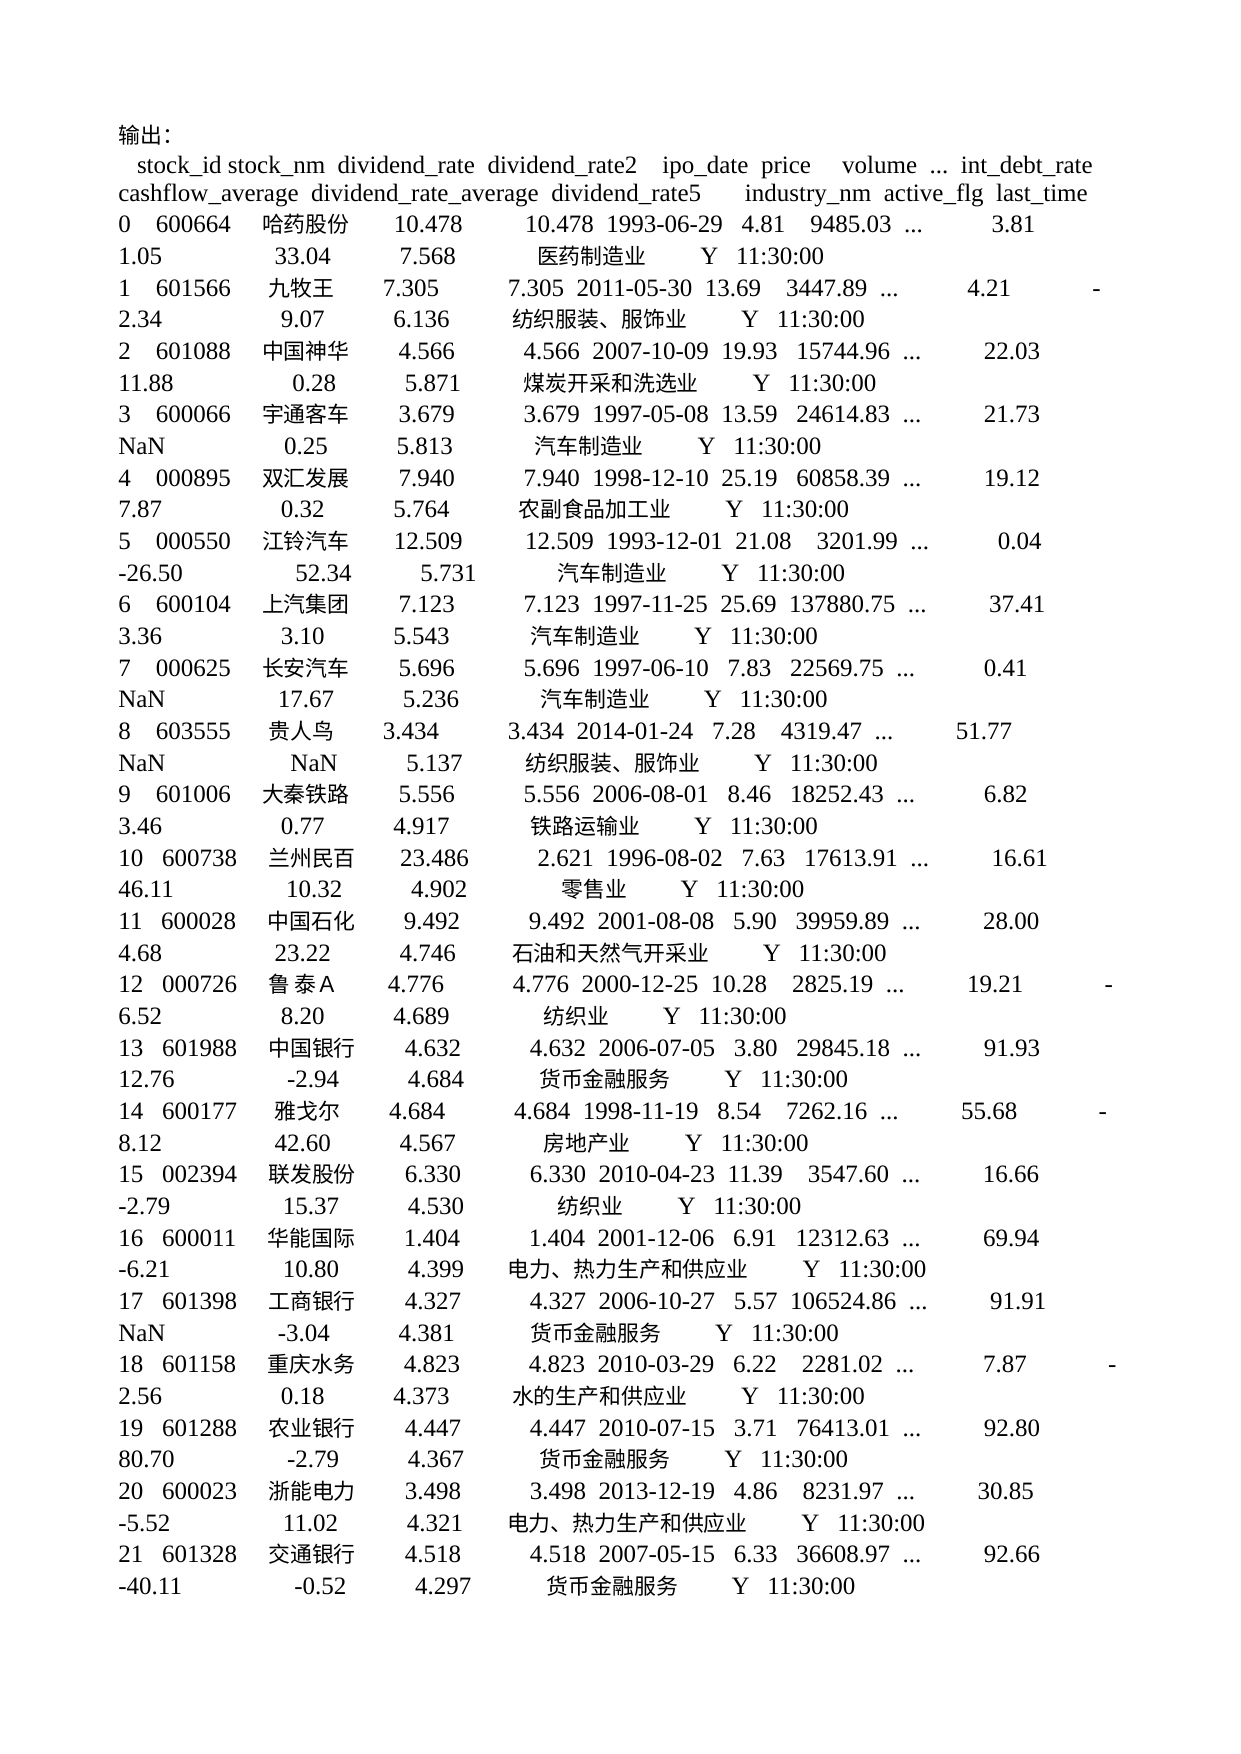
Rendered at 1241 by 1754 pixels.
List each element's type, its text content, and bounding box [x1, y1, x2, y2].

text stock_id stock_nm dividend_rate dividend_rate2 ipo_date price volume ... int_debt_rate cashflow_average dividend_rate_average dividend_rate5 industry_nm active_flg last_time [118, 150, 1122, 207]
text 21 601328 交通银行 4.518 4.518 2007-05-15 6.33 36608.97 ... 92.66 -40.11 -0.52 4.297 货币金融服务 Y 11:30:00 [118, 1537, 1122, 1601]
text 2 601088 中国神华 4.566 4.566 2007-10-09 19.93 15744.96 ... 22.03 11.88 0.28 5.871 煤炭开采和洗选业 Y 11:30:00 [118, 334, 1122, 397]
text 14 600177 雅戈尔 4.684 4.684 1998-11-19 8.54 7262.16 ... 55.68 -8.12 42.60 4.567 房地产业 Y 11:30:00 [118, 1094, 1122, 1157]
text 9 601006 大秦铁路 5.556 5.556 2006-08-01 8.46 18252.43 ... 6.82 3.46 0.77 4.917 铁路运输业 Y 11:30:00 [118, 777, 1122, 841]
text 16 600011 华能国际 1.404 1.404 2001-12-06 6.91 12312.63 ... 69.94 -6.21 10.80 4.399 电力、热力生产和供应业 Y 11:30:00 [118, 1221, 1122, 1284]
text 15 002394 联发股份 6.330 6.330 2010-04-23 11.39 3547.60 ... 16.66 -2.79 15.37 4.530 纺织业 Y 11:30:00 [118, 1157, 1122, 1221]
text 13 601988 中国银行 4.632 4.632 2006-07-05 3.80 29845.18 ... 91.93 12.76 -2.94 4.684 货币金融服务 Y 11:30:00 [118, 1031, 1122, 1094]
text 6 600104 上汽集团 7.123 7.123 1997-11-25 25.69 137880.75 ... 37.41 3.36 3.10 5.543 汽车制造业 Y 11:30:00 [118, 587, 1122, 651]
text 20 600023 浙能电力 3.498 3.498 2013-12-19 4.86 8231.97 ... 30.85 -5.52 11.02 4.321 电力、热力生产和供应业 Y 11:30:00 [118, 1474, 1122, 1537]
text 0 600664 哈药股份 10.478 10.478 1993-06-29 4.81 9485.03 ... 3.81 1.05 33.04 7.568 医药制造业 Y 11:30:00 [118, 207, 1122, 271]
text 输出： [118, 118, 1122, 150]
text 17 601398 工商银行 4.327 4.327 2006-10-27 5.57 106524.86 ... 91.91 NaN -3.04 4.381 货币金融服务 Y 11:30:00 [118, 1284, 1122, 1347]
text 8 603555 贵人鸟 3.434 3.434 2014-01-24 7.28 4319.47 ... 51.77 NaN NaN 5.137 纺织服装、服饰业 Y 11:30:00 [118, 714, 1122, 777]
text 10 600738 兰州民百 23.486 2.621 1996-08-02 7.63 17613.91 ... 16.61 46.11 10.32 4.902 零售业 Y 11:30:00 [118, 841, 1122, 904]
text 3 600066 宇通客车 3.679 3.679 1997-05-08 13.59 24614.83 ... 21.73 NaN 0.25 5.813 汽车制造业 Y 11:30:00 [118, 397, 1122, 461]
text 18 601158 重庆水务 4.823 4.823 2010-03-29 6.22 2281.02 ... 7.87 -2.56 0.18 4.373 水的生产和供应业 Y 11:30:00 [118, 1347, 1122, 1411]
text 4 000895 双汇发展 7.940 7.940 1998-12-10 25.19 60858.39 ... 19.12 7.87 0.32 5.764 农副食品加工业 Y 11:30:00 [118, 461, 1122, 524]
text 7 000625 长安汽车 5.696 5.696 1997-06-10 7.83 22569.75 ... 0.41 NaN 17.67 5.236 汽车制造业 Y 11:30:00 [118, 651, 1122, 714]
text 11 600028 中国石化 9.492 9.492 2001-08-08 5.90 39959.89 ... 28.00 4.68 23.22 4.746 石油和天然气开采业 Y 11:30:00 [118, 904, 1122, 967]
text 19 601288 农业银行 4.447 4.447 2010-07-15 3.71 76413.01 ... 92.80 80.70 -2.79 4.367 货币金融服务 Y 11:30:00 [118, 1411, 1122, 1474]
text 1 601566 九牧王 7.305 7.305 2011-05-30 13.69 3447.89 ... 4.21 -2.34 9.07 6.136 纺织服装、服饰业 Y 11:30:00 [118, 271, 1122, 334]
text 12 000726 鲁 泰Ａ 4.776 4.776 2000-12-25 10.28 2825.19 ... 19.21 -6.52 8.20 4.689 纺织业 Y 11:30:00 [118, 967, 1122, 1031]
text 5 000550 江铃汽车 12.509 12.509 1993-12-01 21.08 3201.99 ... 0.04 -26.50 52.34 5.731 汽车制造业 Y 11:30:00 [118, 524, 1122, 587]
